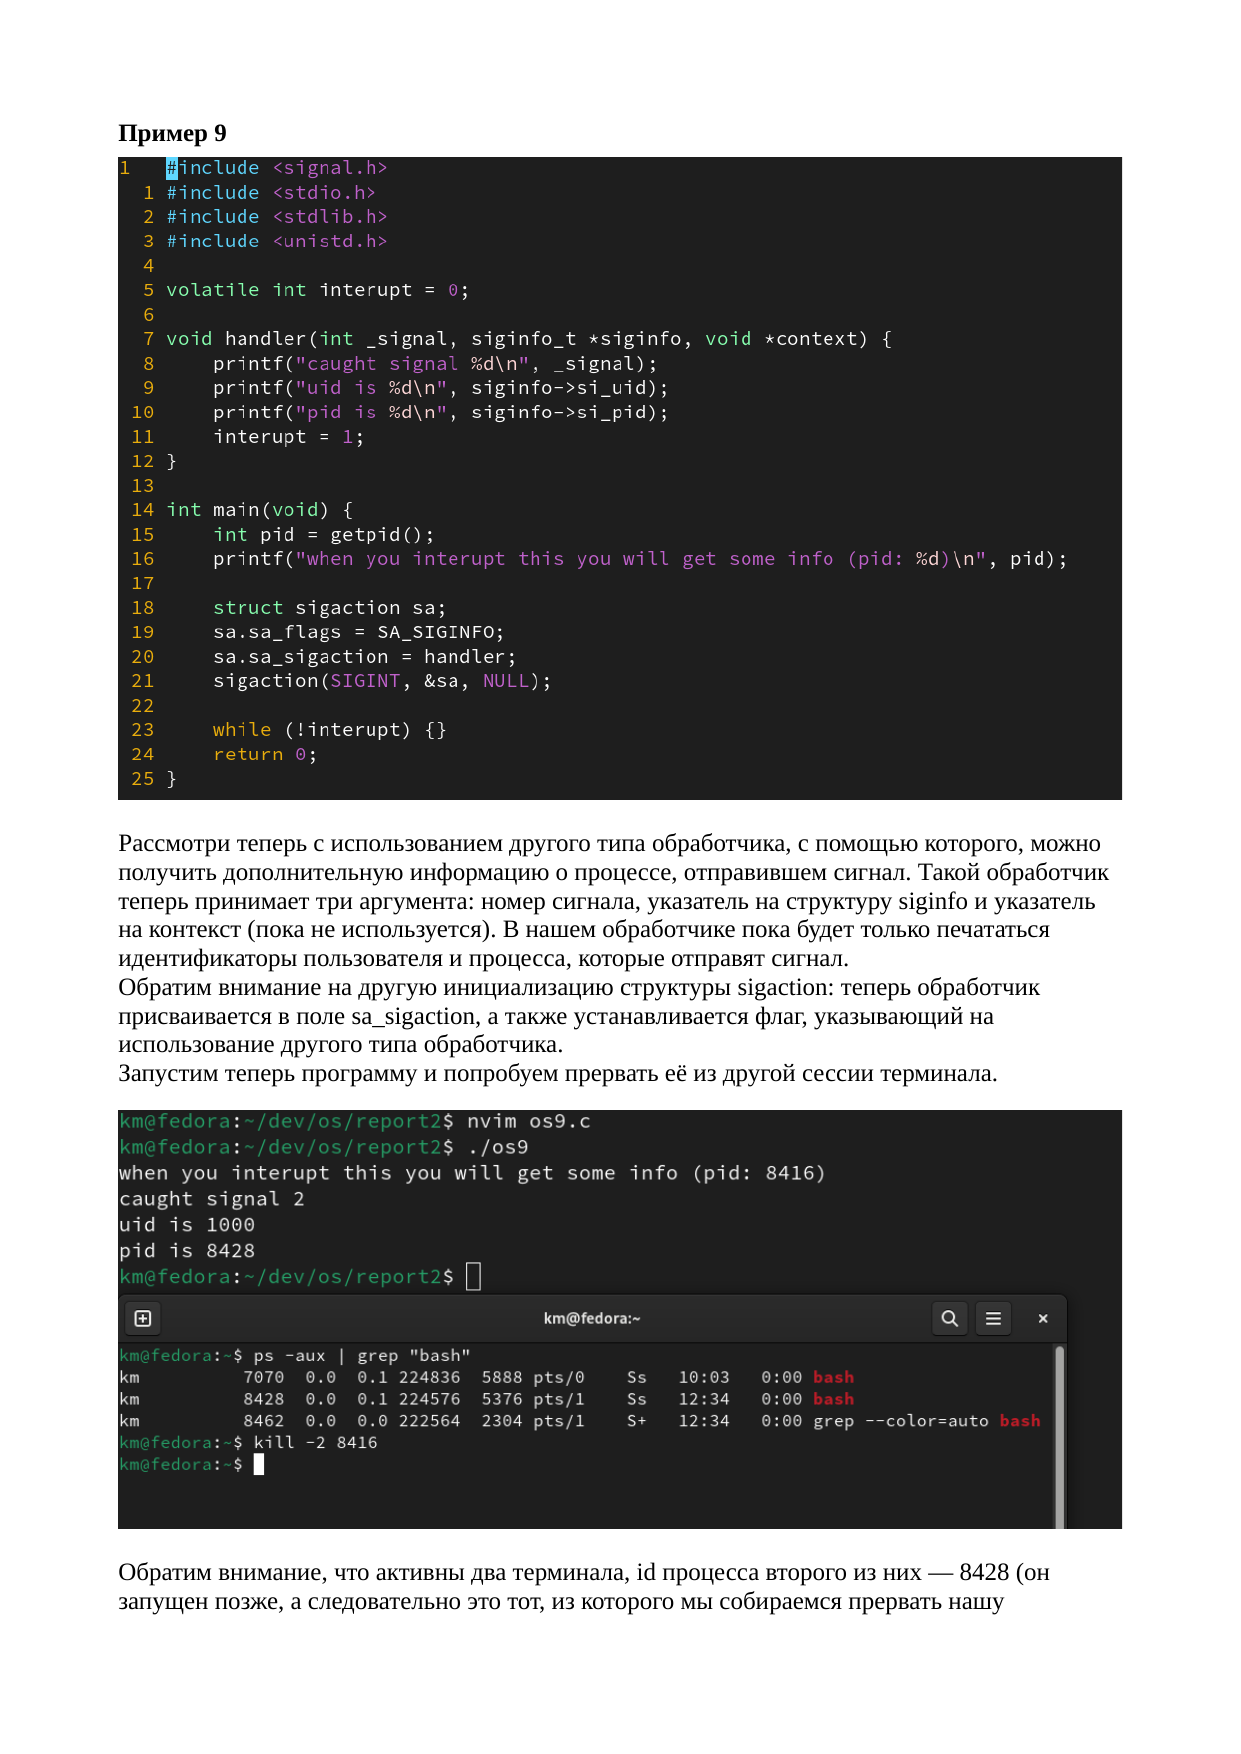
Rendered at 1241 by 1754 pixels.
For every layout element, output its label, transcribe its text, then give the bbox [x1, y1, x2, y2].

text Пример 9 [118, 118, 1122, 147]
picture [118, 157, 1123, 800]
text Запустим теперь программу и попробуем прервать её из другой сессии терминала. [118, 1058, 1122, 1087]
text Рассмотри теперь с использованием другого типа обработчика, с помощью которого, можно получить дополнительную информацию о процессе, отправившем сигнал. Такой обработчик теперь принимает три аргумента: номер сигнала, указатель на структуру siginfo и указатель на контекст (пока не используется). В нашем обработчике пока будет только печататься идентификаторы пользователя и процесса, которые отправят сигнал. [118, 828, 1122, 972]
text Обратим внимание, что активны два терминала, id процесса второго из них — 8428 (он запущен позже, а следовательно это тот, из которого мы собираемся прервать нашу [118, 1557, 1122, 1614]
text Обратим внимание на другую инициализацию структуры sigaction: теперь обработчик присваивается в поле sa_sigaction, а также устанавливается флаг, указывающий на использование другого типа обработчика. [118, 972, 1122, 1058]
picture [118, 1110, 1123, 1529]
